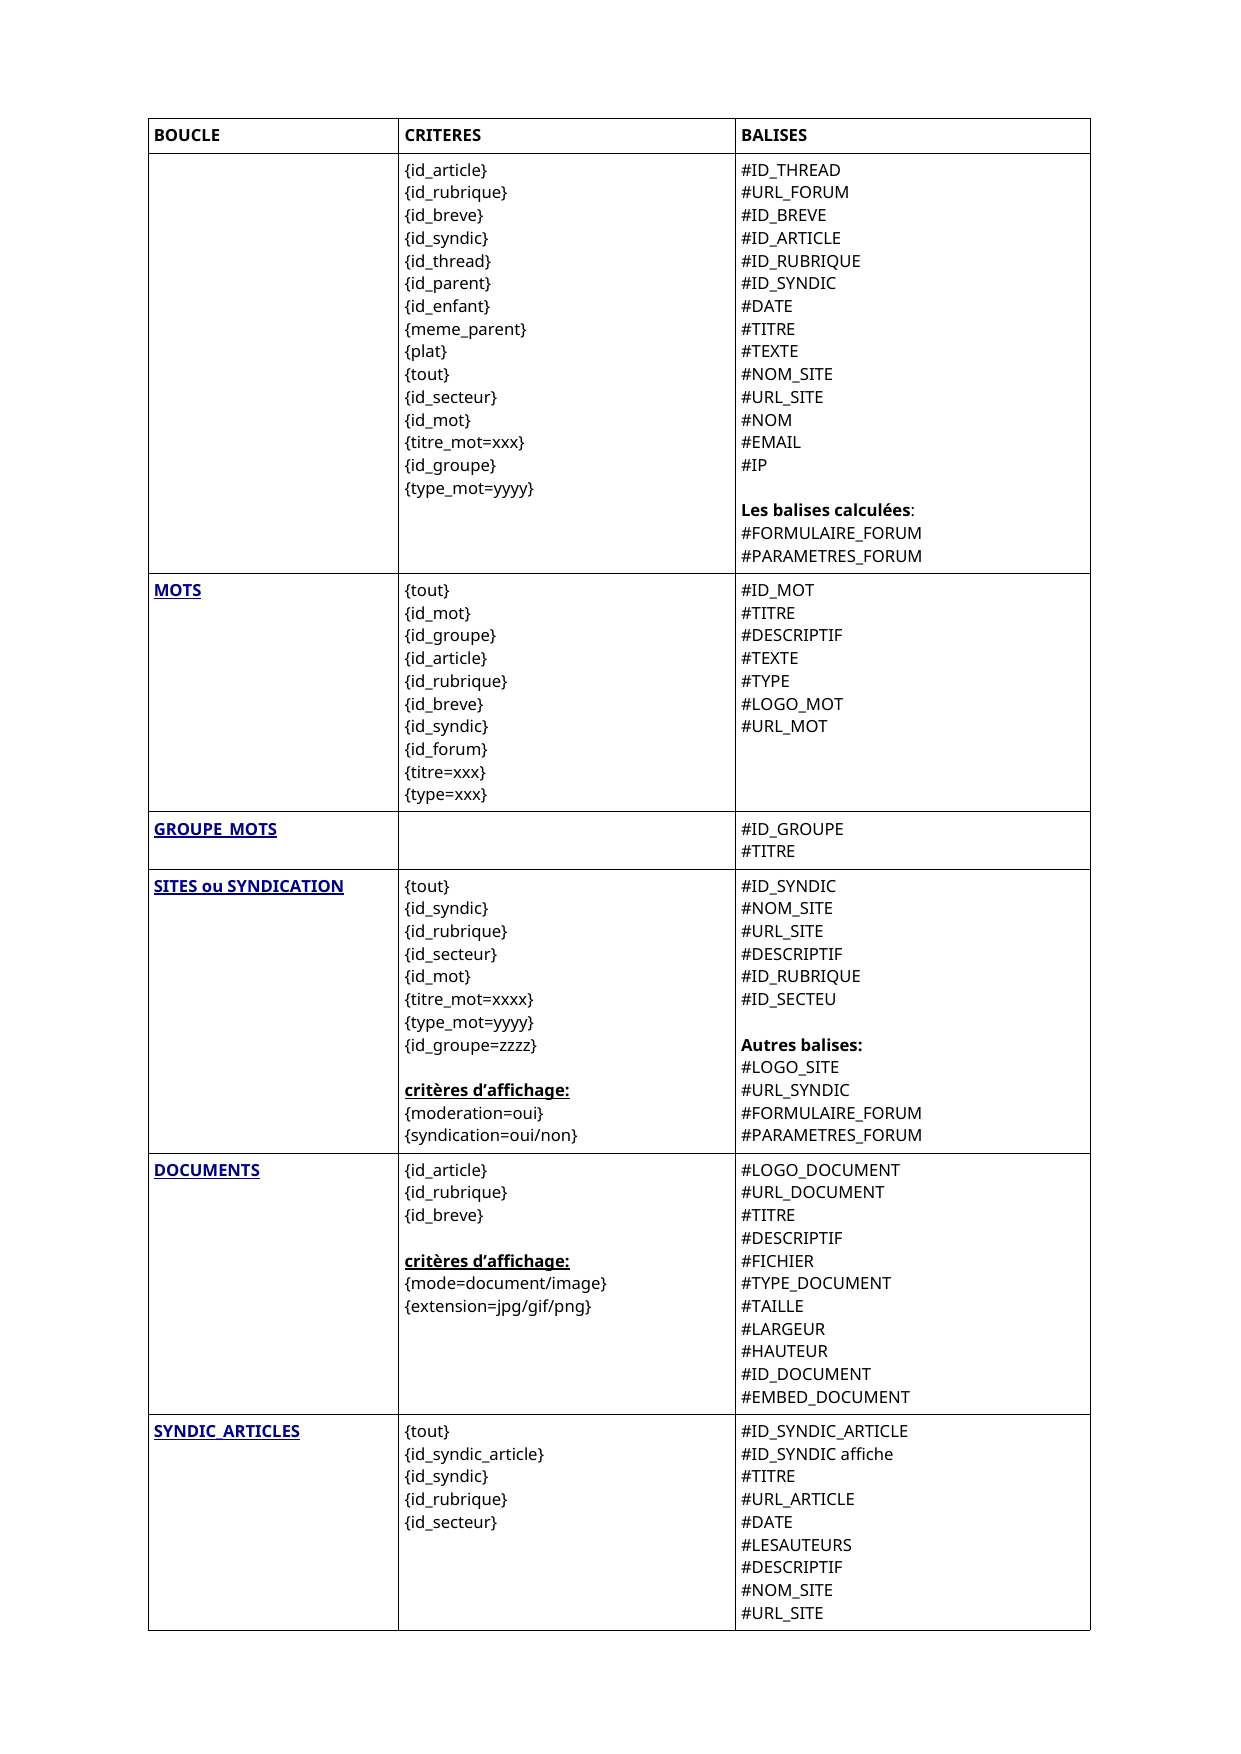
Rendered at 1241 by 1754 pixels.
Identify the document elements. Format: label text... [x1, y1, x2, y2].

table_cell {tout} {id_mot} {id_groupe} {id_article} {id_rubrique} {id_breve} {id_syndic} {id_forum} {titre=xxx} {type=xxx} [399, 574, 735, 811]
table_cell #ID_SYNDIC_ARTICLE #ID_SYNDIC affiche #TITRE #URL_ARTICLE #DATE #LESAUTEURS #DESCRIPTIF #NOM_SITE #URL_SITE [736, 1415, 1090, 1630]
table_header CRITERES [399, 119, 735, 152]
table_cell {id_article} {id_rubrique} {id_breve} {id_syndic} {id_thread} {id_parent} {id_enfant} {meme_parent} {plat} {tout} {id_secteur} {id_mot} {titre_mot=xxx} {id_groupe} {type_mot=yyyy} [399, 154, 735, 573]
table_cell MOTS [149, 574, 398, 811]
table_cell [149, 154, 398, 573]
table_cell #ID_MOT #TITRE #DESCRIPTIF #TEXTE #TYPE #LOGO_MOT #URL_MOT [736, 574, 1090, 811]
table_cell #LOGO_DOCUMENT #URL_DOCUMENT #TITRE #DESCRIPTIF #FICHIER #TYPE_DOCUMENT #TAILLE #LARGEUR #HAUTEUR #ID_DOCUMENT #EMBED_DOCUMENT [736, 1154, 1090, 1414]
table_cell GROUPE_MOTS [149, 812, 398, 868]
table_cell #ID_GROUPE #TITRE [736, 812, 1090, 868]
table_header BOUCLE [149, 119, 398, 152]
table_cell SYNDIC_ARTICLES [149, 1415, 398, 1630]
table_header BALISES [736, 119, 1090, 152]
table_cell #ID_SYNDIC #NOM_SITE #URL_SITE #DESCRIPTIF #ID_RUBRIQUE #ID_SECTEU Autres balises: #LOGO_SITE #URL_SYNDIC #FORMULAIRE_FORUM #PARAMETRES_FORUM [736, 870, 1090, 1152]
table_cell {tout} {id_syndic} {id_rubrique} {id_secteur} {id_mot} {titre_mot=xxxx} {type_mot=yyyy} {id_groupe=zzzz} critères d’affichage: {moderation=oui} {syndication=oui/non} [399, 870, 735, 1152]
table_cell #ID_THREAD #URL_FORUM #ID_BREVE #ID_ARTICLE #ID_RUBRIQUE #ID_SYNDIC #DATE #TITRE #TEXTE #NOM_SITE #URL_SITE #NOM #EMAIL #IP Les balises calculées: #FORMULAIRE_FORUM #PARAMETRES_FORUM [736, 154, 1090, 573]
table_cell SITES ou SYNDICATION [149, 870, 398, 1152]
table_cell {tout} {id_syndic_article} {id_syndic} {id_rubrique} {id_secteur} [399, 1415, 735, 1630]
table_cell [399, 812, 735, 868]
table_cell {id_article} {id_rubrique} {id_breve} critères d’affichage: {mode=document/image} {extension=jpg/gif/png} [399, 1154, 735, 1414]
table_cell DOCUMENTS [149, 1154, 398, 1414]
